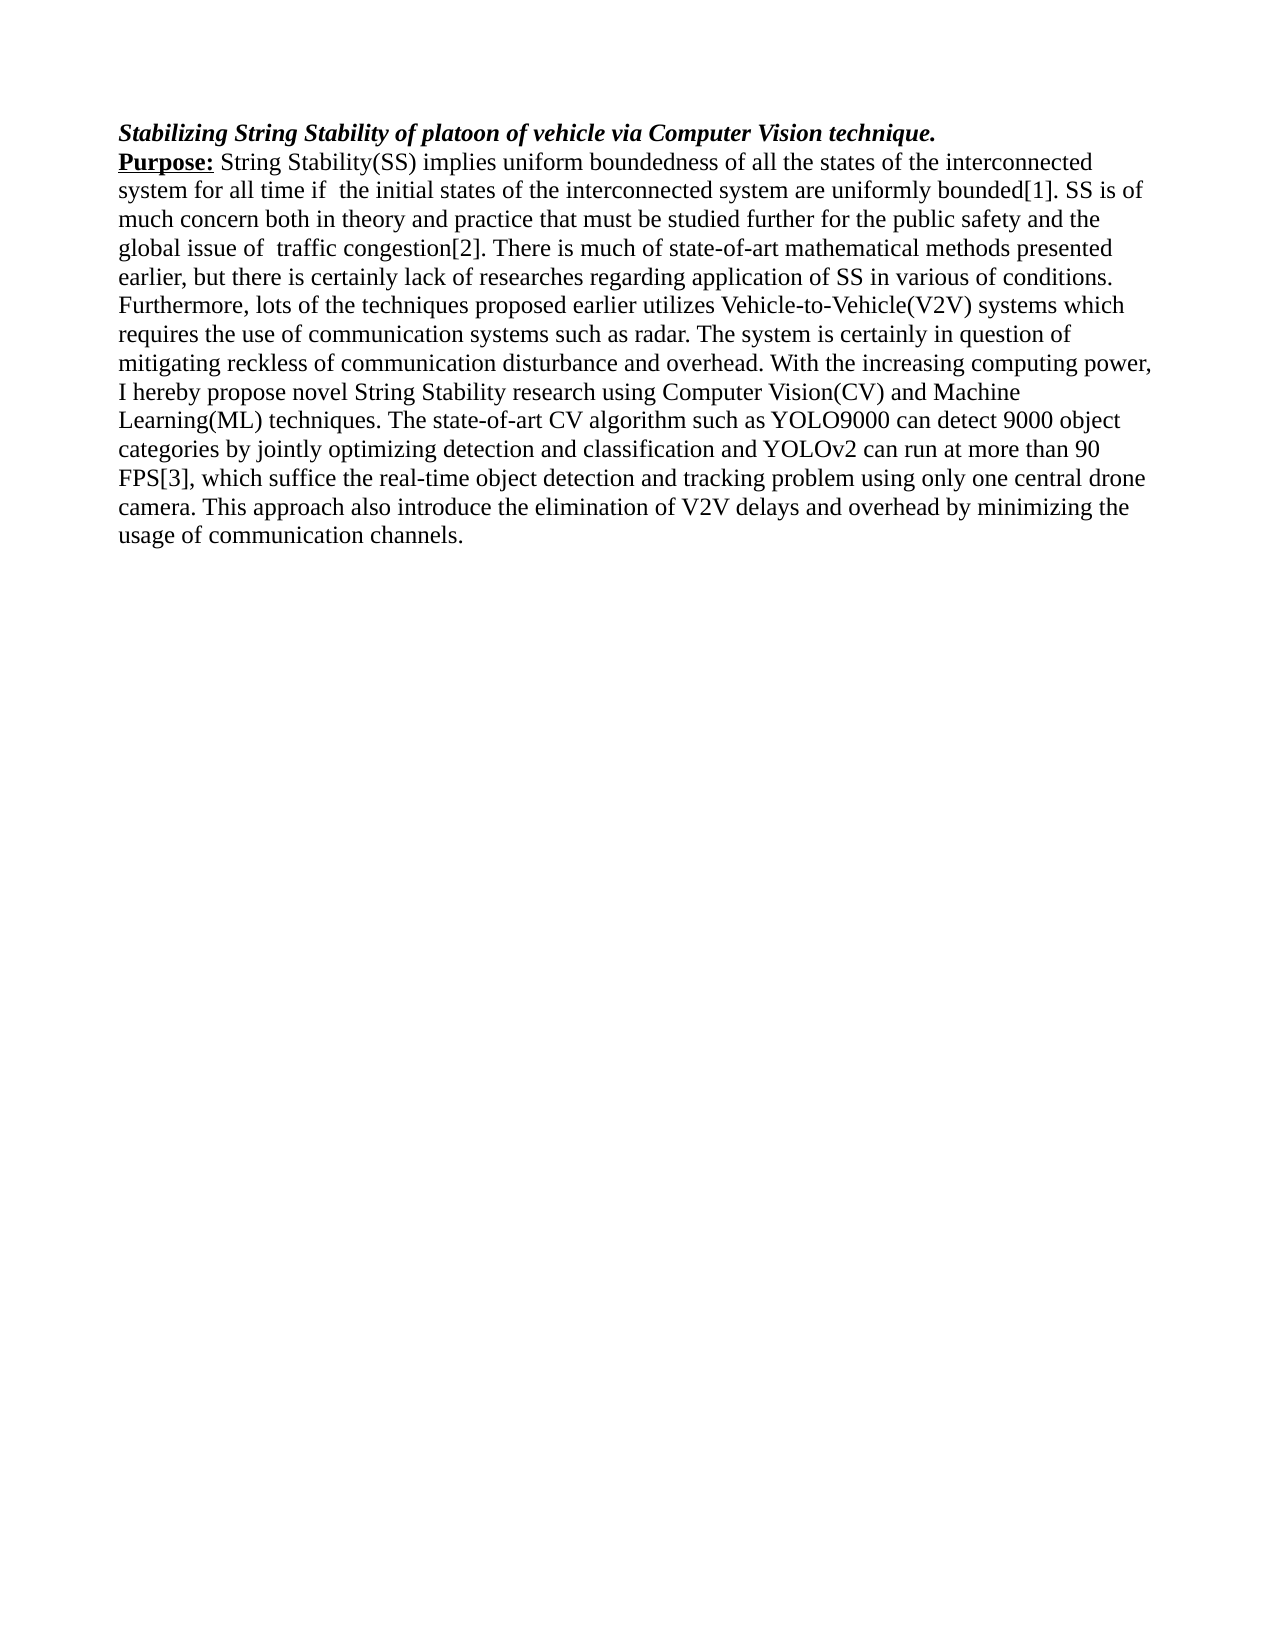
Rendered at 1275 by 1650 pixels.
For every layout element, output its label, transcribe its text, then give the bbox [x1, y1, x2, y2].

text Stabilizing String Stability of platoon of vehicle via Computer Vision technique. [118, 118, 1157, 147]
text Purpose: String Stability(SS) implies uniform boundedness of all the states of the interconnected system for all time if the initial states of the interconnected system are uniformly bounded[1]. SS is of much concern both in theory and practice that must be studied further for the public safety and the global issue of traffic congestion[2]. There is much of state-of-art mathematical methods presented earlier, but there is certainly lack of researches regarding application of SS in various of conditions. Furthermore, lots of the techniques proposed earlier utilizes Vehicle-to-Vehicle(V2V) systems which requires the use of communication systems such as radar. The system is certainly in question of mitigating reckless of communication disturbance and overhead. With the increasing computing power, I hereby propose novel String Stability research using Computer Vision(CV) and Machine Learning(ML) techniques. The state-of-art CV algorithm such as YOLO9000 can detect 9000 object categories by jointly optimizing detection and classification and YOLOv2 can run at more than 90 FPS[3], which suffice the real-time object detection and tracking problem using only one central drone camera. This approach also introduce the elimination of V2V delays and overhead by minimizing the usage of communication channels. [118, 147, 1157, 549]
